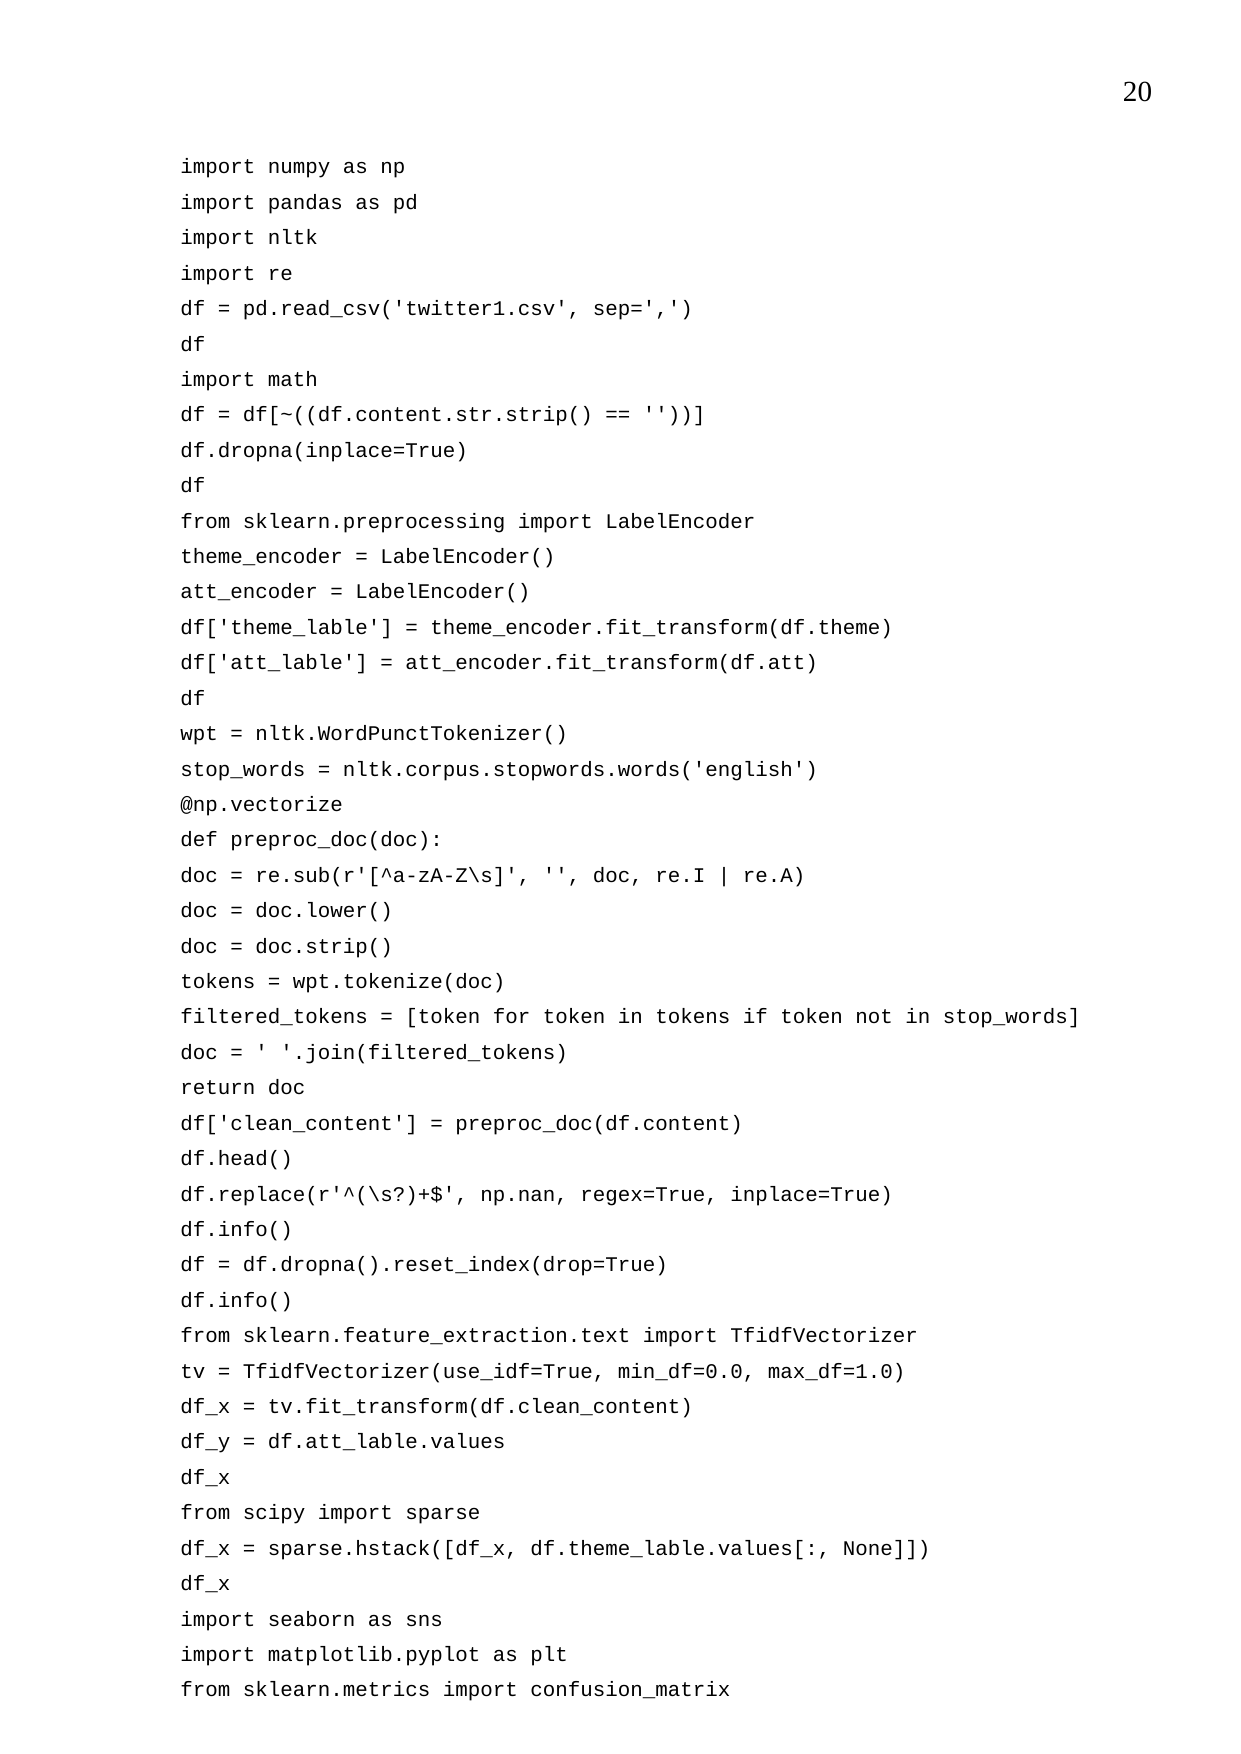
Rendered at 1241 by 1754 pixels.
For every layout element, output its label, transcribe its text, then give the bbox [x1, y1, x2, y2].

text df = df[~((df.content.str.strip() == ''))] [106, 404, 1198, 428]
text tokens = wpt.tokenize(doc) [106, 971, 1198, 995]
text import re [106, 263, 1198, 286]
text from sklearn.metrics import confusion_matrix [106, 1679, 1198, 1703]
text wpt = nltk.WordPunctTokenizer() [106, 723, 1198, 747]
text df['att_lable'] = att_encoder.fit_transform(df.att) [106, 652, 1198, 676]
text stop_words = nltk.corpus.stopwords.words('english') [106, 759, 1198, 782]
text theme_encoder = LabelEncoder() [106, 546, 1198, 570]
text df [106, 475, 1198, 499]
text return doc [106, 1077, 1198, 1101]
text doc = doc.strip() [106, 936, 1198, 959]
text from sklearn.feature_extraction.text import TfidfVectorizer [106, 1325, 1198, 1349]
text df = pd.read_csv('twitter1.csv', sep=',') [106, 298, 1198, 322]
text tv = TfidfVectorizer(use_idf=True, min_df=0.0, max_df=1.0) [106, 1361, 1198, 1384]
text df [106, 688, 1198, 711]
text df.info() [106, 1219, 1198, 1243]
text df_x = sparse.hstack([df_x, df.theme_lable.values[:, None]]) [106, 1538, 1198, 1561]
text df.info() [106, 1290, 1198, 1313]
text df['clean_content'] = preproc_doc(df.content) [106, 1113, 1198, 1136]
text import matplotlib.pyplot as plt [106, 1644, 1198, 1668]
text import nltk [106, 227, 1198, 251]
text from scipy import sparse [106, 1502, 1198, 1526]
text df['theme_lable'] = theme_encoder.fit_transform(df.theme) [106, 617, 1198, 641]
text from sklearn.preprocessing import LabelEncoder [106, 511, 1198, 534]
text doc = ' '.join(filtered_tokens) [106, 1042, 1198, 1066]
text doc = re.sub(r'[^a-zA-Z\s]', '', doc, re.I | re.A) [106, 865, 1198, 888]
text def preproc_doc(doc): [106, 829, 1198, 853]
text df_x [106, 1573, 1198, 1597]
text df [106, 334, 1198, 357]
text df_x = tv.fit_transform(df.clean_content) [106, 1396, 1198, 1420]
text df.replace(r'^(\s?)+$', np.nan, regex=True, inplace=True) [106, 1184, 1198, 1207]
text df_x [106, 1467, 1198, 1491]
text filtered_tokens = [token for token in tokens if token not in stop_words] [106, 1007, 1198, 1030]
text df_y = df.att_lable.values [106, 1432, 1198, 1455]
text @np.vectorize [106, 794, 1198, 818]
text df = df.dropna().reset_index(drop=True) [106, 1254, 1198, 1278]
text import seaborn as sns [106, 1609, 1198, 1632]
text import math [106, 369, 1198, 393]
text att_encoder = LabelEncoder() [106, 582, 1198, 605]
text import numpy as np [106, 157, 1198, 180]
text df.dropna(inplace=True) [106, 440, 1198, 463]
text df.head() [106, 1148, 1198, 1172]
text doc = doc.lower() [106, 900, 1198, 924]
text import pandas as pd [106, 192, 1198, 216]
